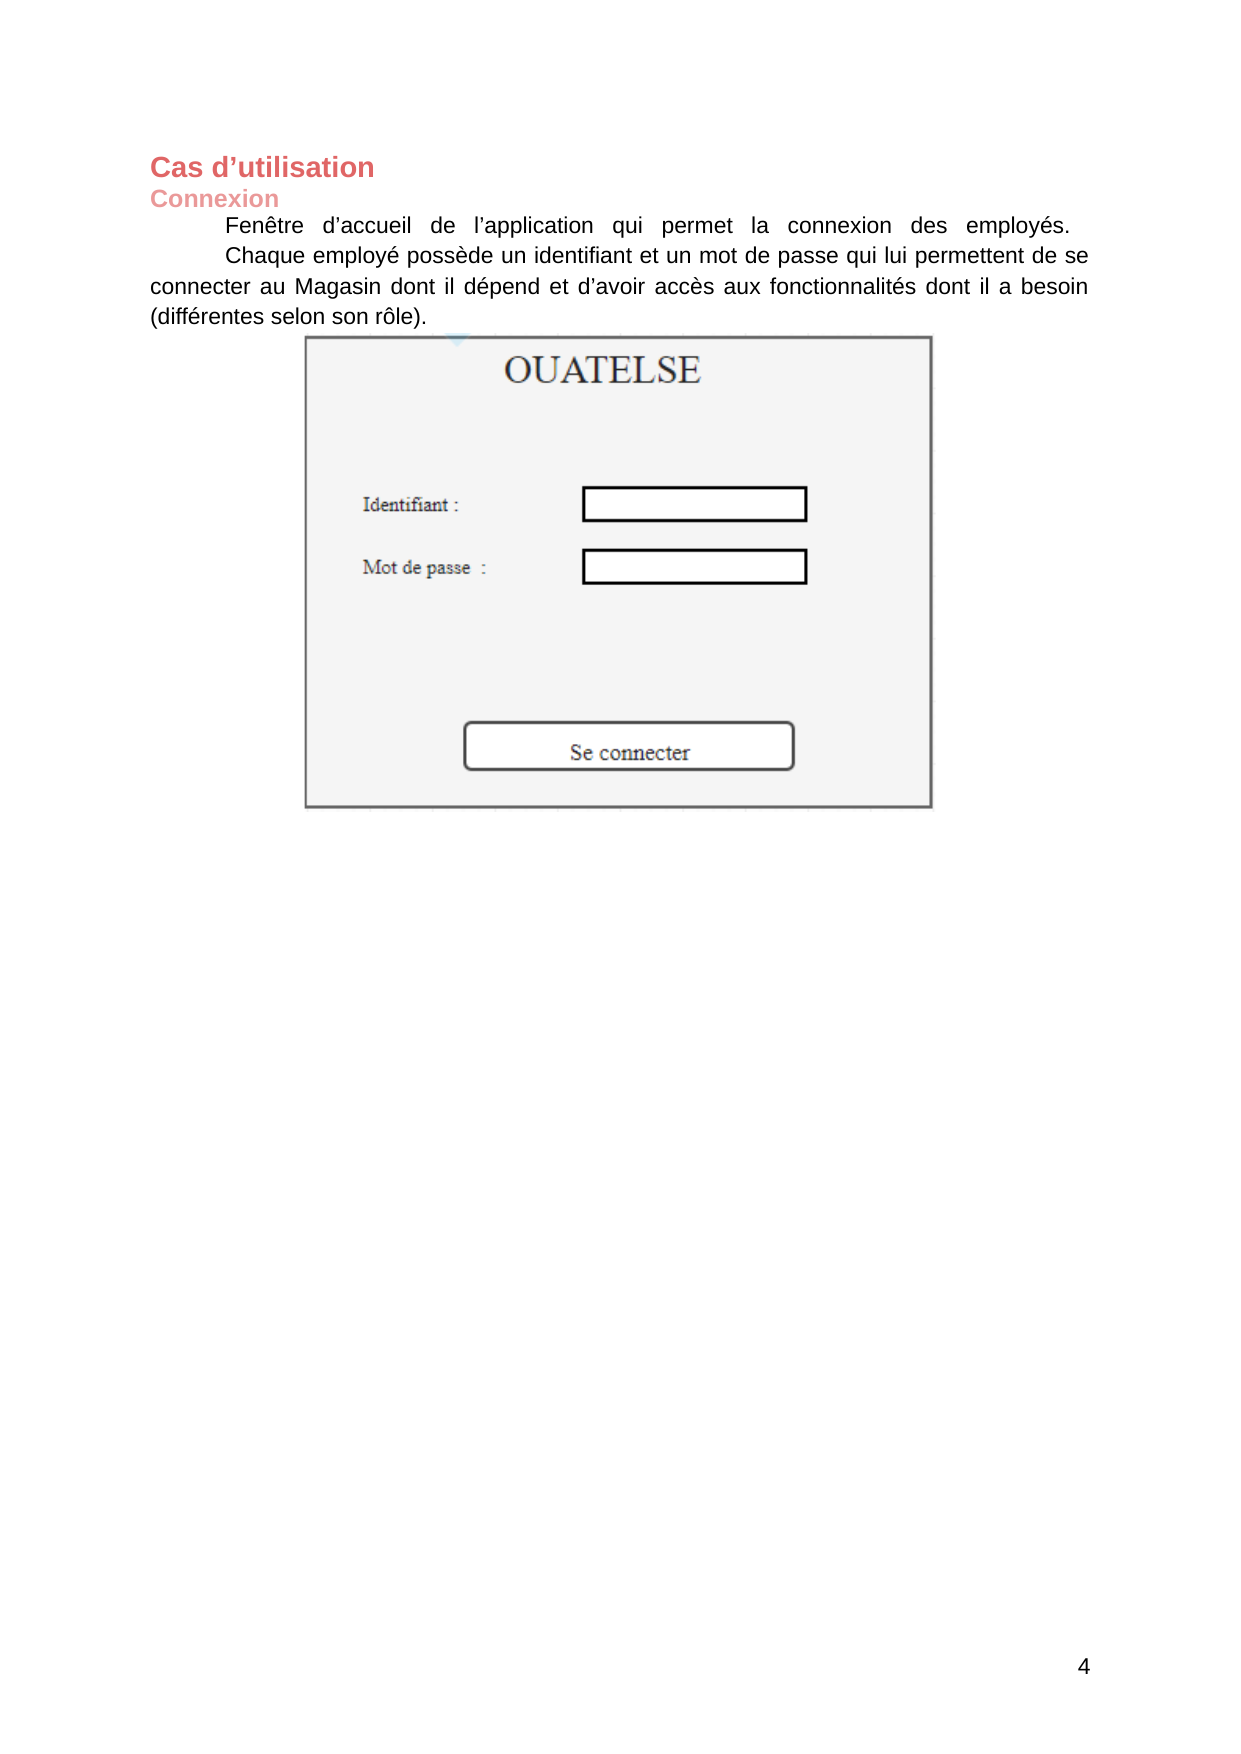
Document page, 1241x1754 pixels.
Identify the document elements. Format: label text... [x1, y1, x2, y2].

subtitle Cas d’utilisation [150, 150, 1090, 183]
picture [304, 333, 936, 812]
subtitle Connexion [150, 183, 1090, 212]
text Fenêtre d’accueil de l’application qui permet la connexion des employés. Chaque employé possède un identifiant et un mot de passe qui lui permettent de se connecter au Magasin dont il dépend et d’avoir accès aux fonctionnalités dont il a besoin (différentes selon son rôle). [150, 212, 1090, 329]
